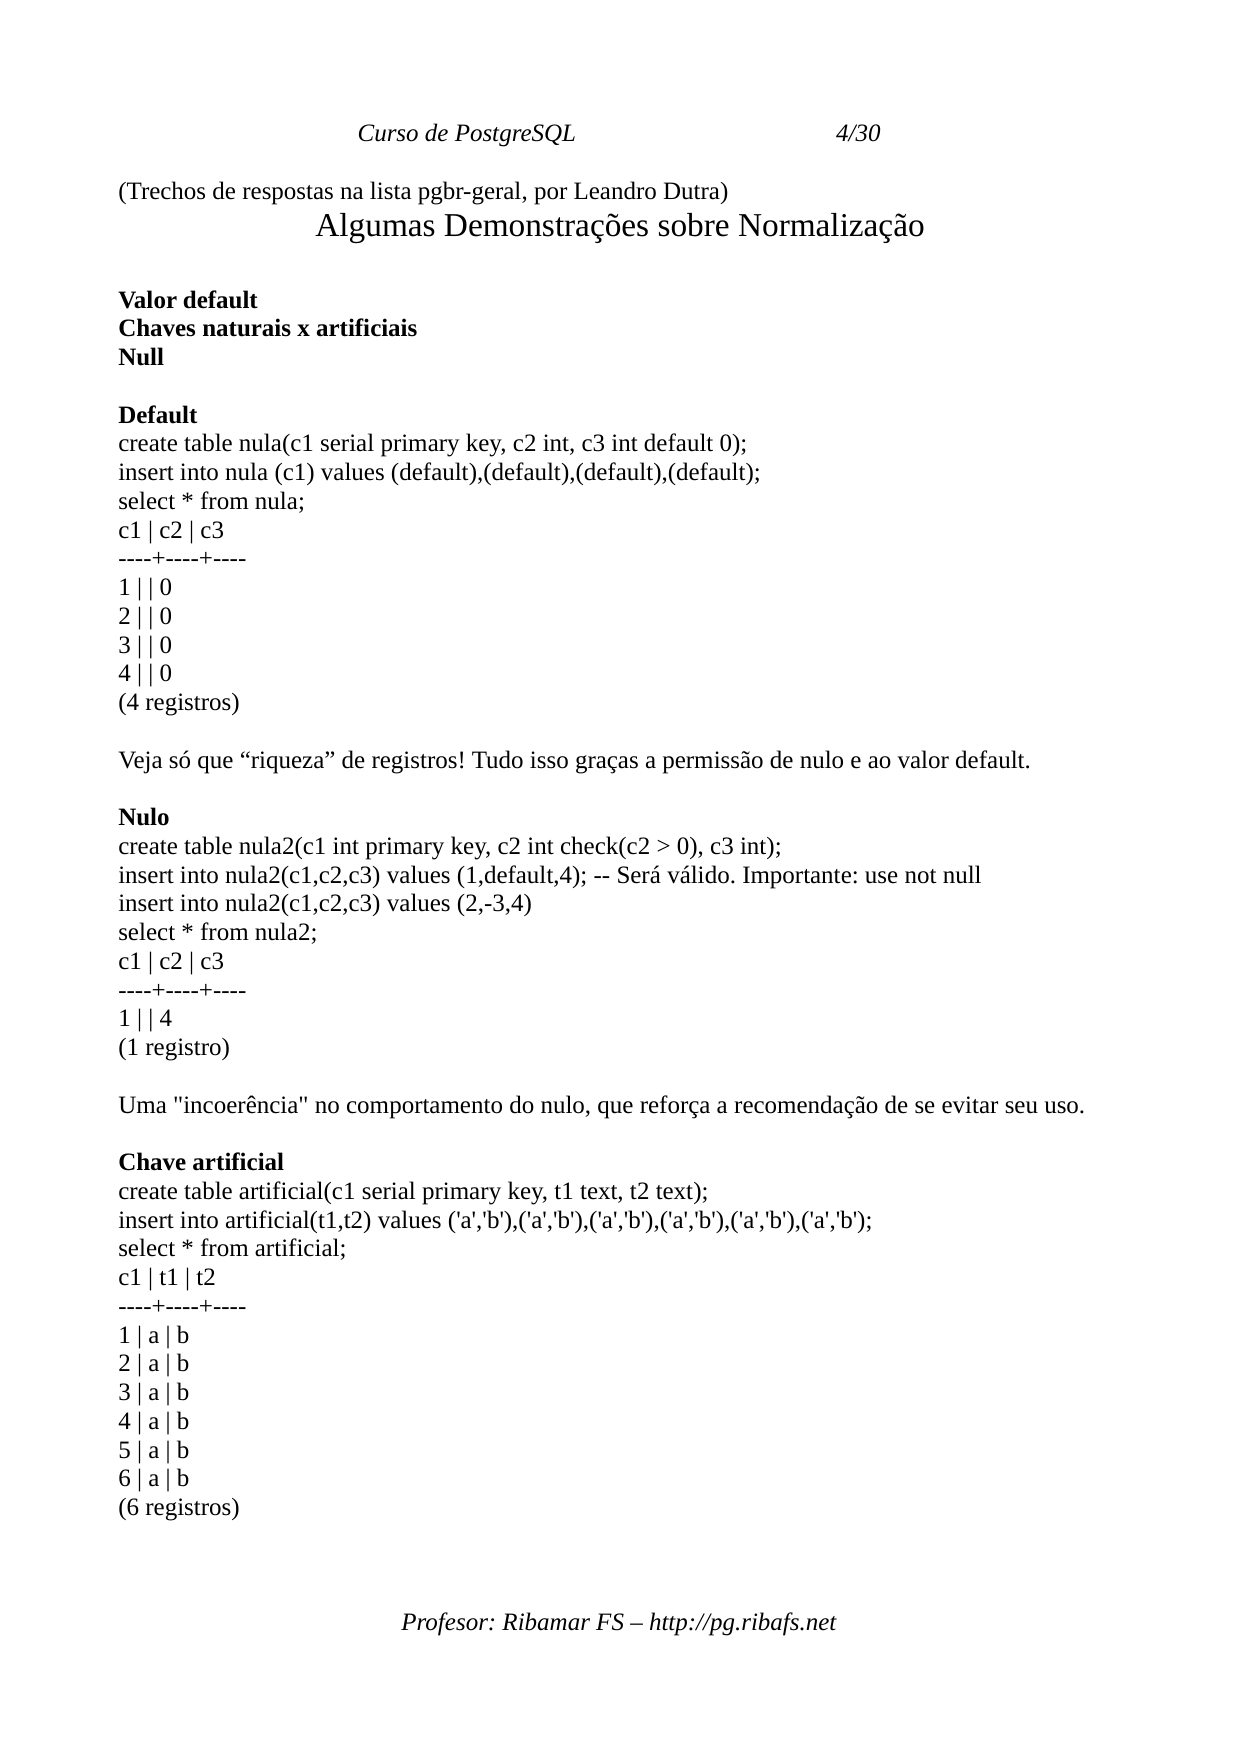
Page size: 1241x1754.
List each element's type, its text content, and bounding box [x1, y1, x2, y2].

text 5 | a | b [118, 1435, 1122, 1463]
text Default [118, 400, 1122, 428]
text create table nula(c1 serial primary key, c2 int, c3 int default 0); [118, 428, 1122, 457]
text select * from nula2; [118, 917, 1122, 946]
text 2 | | 0 [118, 601, 1122, 630]
text 4 | | 0 [118, 658, 1122, 687]
text Null [118, 342, 1122, 371]
text 3 | a | b [118, 1377, 1122, 1406]
text insert into nula2(c1,c2,c3) values (1,default,4); -- Será válido. Importante: use not null [118, 860, 1122, 888]
text Chaves naturais x artificiais [118, 313, 1122, 342]
text select * from nula; [118, 486, 1122, 515]
text 1 | a | b [118, 1320, 1122, 1348]
text Veja só que “riqueza” de registros! Tudo isso graças a permissão de nulo e ao valor default. [118, 745, 1122, 773]
text ----+----+---- [118, 975, 1122, 1003]
text Nulo [118, 802, 1122, 831]
text 1 | | 0 [118, 572, 1122, 601]
text insert into artificial(t1,t2) values ('a','b'),('a','b'),('a','b'),('a','b'),('a','b'),('a','b'); [118, 1205, 1122, 1233]
text 6 | a | b [118, 1463, 1122, 1492]
text 2 | a | b [118, 1348, 1122, 1377]
text (6 registros) [118, 1492, 1122, 1521]
text create table nula2(c1 int primary key, c2 int check(c2 > 0), c3 int); [118, 831, 1122, 860]
text Chave artificial [118, 1147, 1122, 1176]
text c1 | c2 | c3 [118, 515, 1122, 543]
text Valor default [118, 285, 1122, 313]
text 1 | | 4 [118, 1003, 1122, 1032]
text select * from artificial; [118, 1233, 1122, 1262]
text ----+----+---- [118, 1291, 1122, 1320]
text 3 | | 0 [118, 630, 1122, 658]
text Algumas Demonstrações sobre Normalização [118, 205, 1122, 243]
text (Trechos de respostas na lista pgbr-geral, por Leandro Dutra) [118, 176, 1122, 205]
text c1 | c2 | c3 [118, 946, 1122, 975]
text c1 | t1 | t2 [118, 1262, 1122, 1291]
text Uma "incoerência" no comportamento do nulo, que reforça a recomendação de se evitar seu uso. [118, 1090, 1122, 1118]
text insert into nula (c1) values (default),(default),(default),(default); [118, 457, 1122, 486]
text (1 registro) [118, 1032, 1122, 1061]
text insert into nula2(c1,c2,c3) values (2,-3,4) [118, 888, 1122, 917]
text ----+----+---- [118, 543, 1122, 572]
text 4 | a | b [118, 1406, 1122, 1435]
text create table artificial(c1 serial primary key, t1 text, t2 text); [118, 1176, 1122, 1205]
text (4 registros) [118, 687, 1122, 716]
